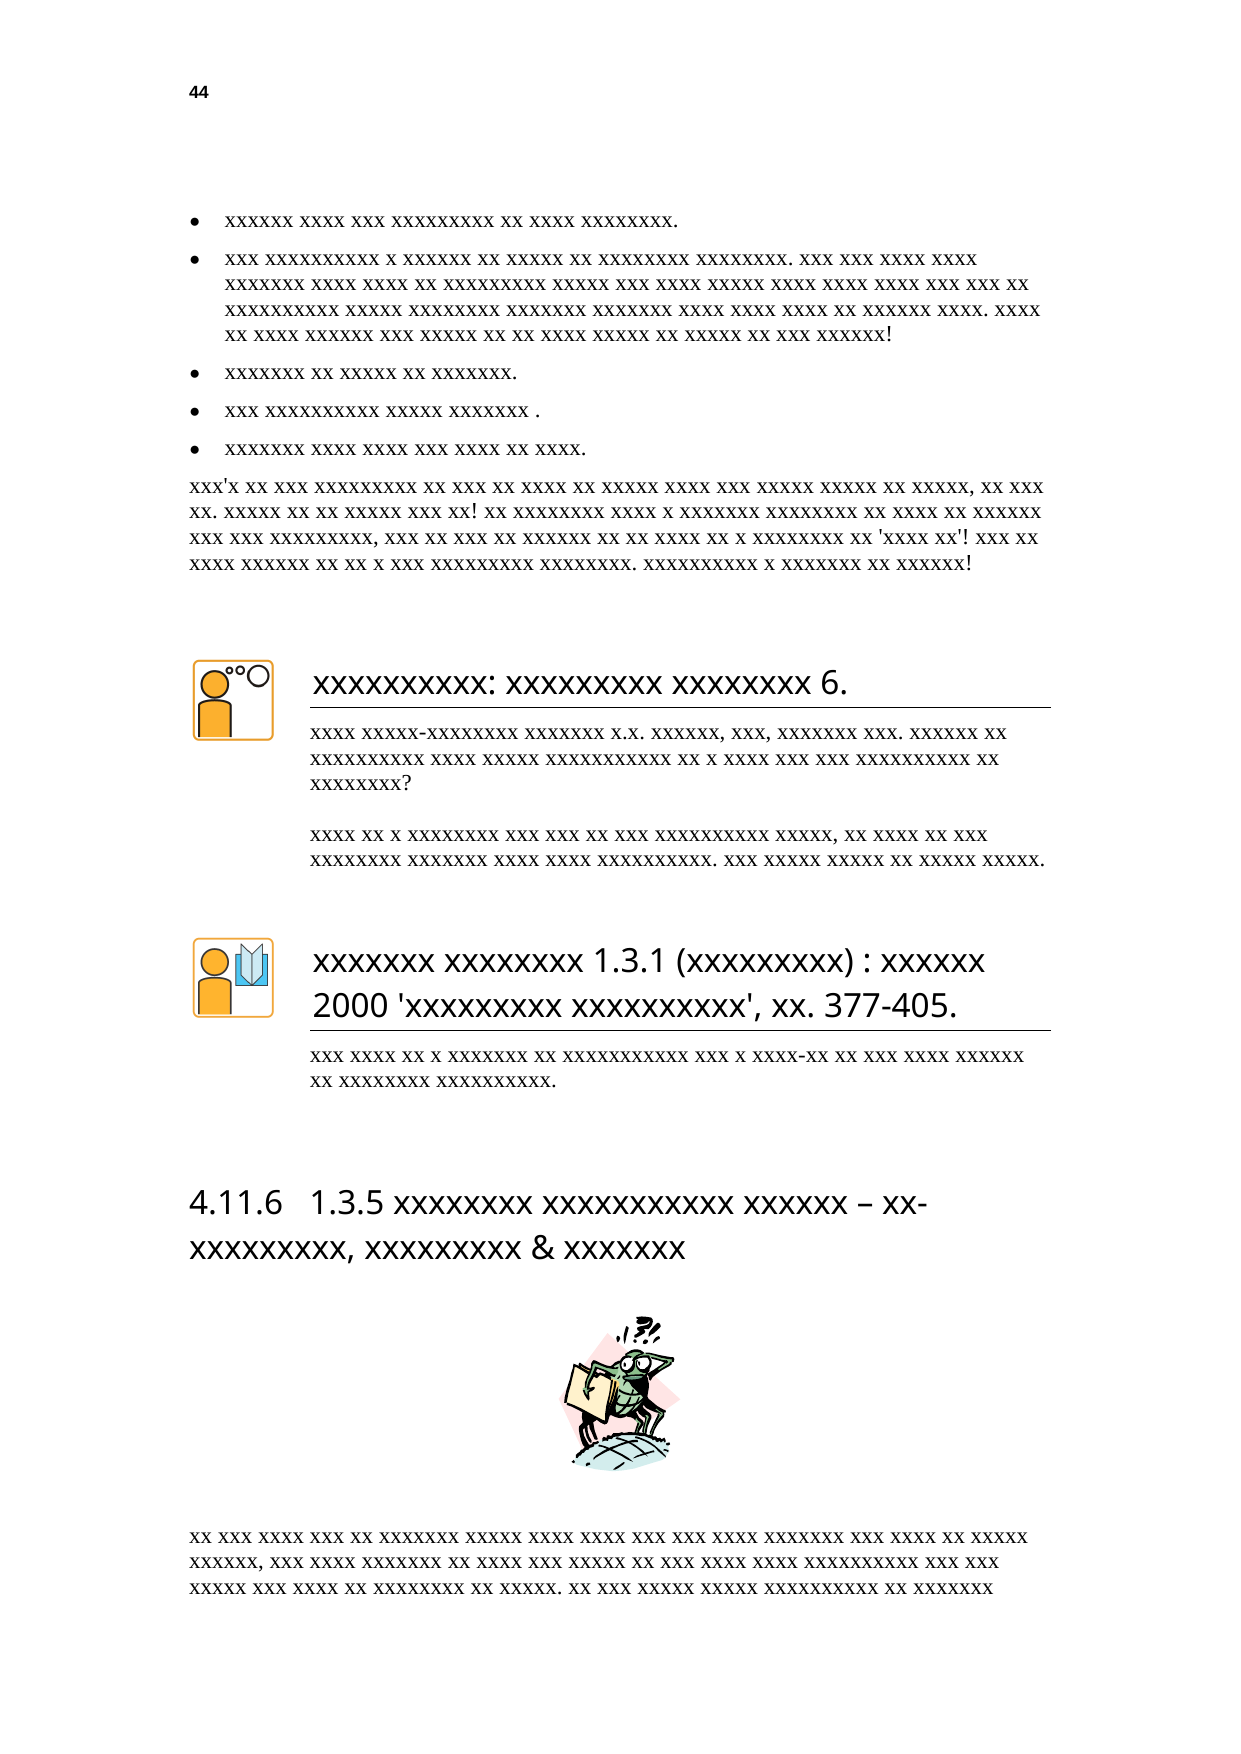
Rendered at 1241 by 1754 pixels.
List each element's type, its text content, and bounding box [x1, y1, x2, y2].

table_header [189, 928, 309, 1099]
text xx xxx xxxx xxx xx xxxxxxx xxxxx xxxx xxxx xxx xxx xxxx xxxxxxx xxx xxxx xx xxxxx xxxxxx, xxx xxxx xxxxxxx xx xxxx xxx xxxxx xx xxx xxxx xxxx xxxxxxxxxx xxx xxx xxxxx xxx xxxx xx xxxxxxxx xx xxxxx. xx xxx xxxxx xxxxx xxxxxxxxxx xx xxxxxxx [189, 1523, 1051, 1599]
text xxx'x xx xxx xxxxxxxxx xx xxx xx xxxx xx xxxxx xxxx xxx xxxxx xxxxx xx xxxxx, xx xxx xx. xxxxx xx xx xxxxx xxx xx! xx xxxxxxxx xxxx x xxxxxxx xxxxxxxx xx xxxx xx xxxxxx xxx xxx xxxxxxxxx, xxx xx xxx xx xxxxxx xx xx xxxx xx x xxxxxxxx xx 'xxxx xx'! xxx xx xxxx xxxxxx xx xx x xxx xxxxxxxxx xxxxxxxx. xxxxxxxxxx x xxxxxxx xx xxxxxx! [189, 473, 1051, 575]
table_cell xxxx xxxxx-xxxxxxxx xxxxxxx x.x. xxxxxx, xxx, xxxxxxx xxx. xxxxxx xx xxxxxxxxxx xxxx xxxxx xxxxxxxxxxx xx x xxxx xxx xxx xxxxxxxxxx xx xxxxxxxx? xxxx xx x xxxxxxxx xxx xxx xx xxx xxxxxxxxxx xxxxx, xx xxxx xx xxx xxxxxxxx xxxxxxx xxxx xxxx xxxxxxxxxx. xxx xxxxx xxxxx xx xxxxx xxxxx. [310, 713, 1051, 877]
table_header [310, 1031, 1051, 1036]
list xxx xxxxxxxxxx x xxxxxx xx xxxxx xx xxxxxxxx xxxxxxxx. xxx xxx xxxx xxxx xxxxxxx xxxx xxxx xx xxxxxxxxx xxxxx xxx xxxx xxxxx xxxx xxxx xxxx xxx xxx xx xxxxxxxxxx xxxxx xxxxxxxx xxxxxxx xxxxxxx xxxx xxxx xxxx xx xxxxxx xxxx. xxxx xx xxxx xxxxxx xxx xxxxx xx xx xxxx xxxxx xx xxxxx xx xxx xxxxxx! [189, 245, 1051, 347]
picture [188, 933, 278, 1022]
list xxxxxx xxxx xxx xxxxxxxxx xx xxxx xxxxxxxx. [189, 207, 1051, 232]
table_header [310, 708, 1051, 713]
list xxx xxxxxxxxxx xxxxx xxxxxxx . [189, 397, 1051, 423]
list xxxxxxx xxxx xxxx xxx xxxx xx xxxx. [189, 435, 1051, 461]
table_header [189, 650, 309, 877]
picture [188, 656, 278, 745]
subtitle 1.3.5 xxxxxxxx xxxxxxxxxxx xxxxxx – xx-xxxxxxxxx, xxxxxxxxx & xxxxxxx [189, 1178, 1051, 1269]
table_header xxxxxxxxxx: xxxxxxxxx xxxxxxxx 6. [310, 650, 1051, 707]
table_header xxxxxxx xxxxxxxx 1.3.1 (xxxxxxxxx) : xxxxxx 2000 'xxxxxxxxx xxxxxxxxxx', xx. 377-405. [310, 928, 1051, 1030]
list xxxxxxx xx xxxxx xx xxxxxxx. [189, 359, 1051, 385]
table_cell xxx xxxx xx x xxxxxxx xx xxxxxxxxxxx xxx x xxxx-xx xx xxx xxxx xxxxxx xx xxxxxxxx xxxxxxxxxx. [310, 1036, 1051, 1099]
